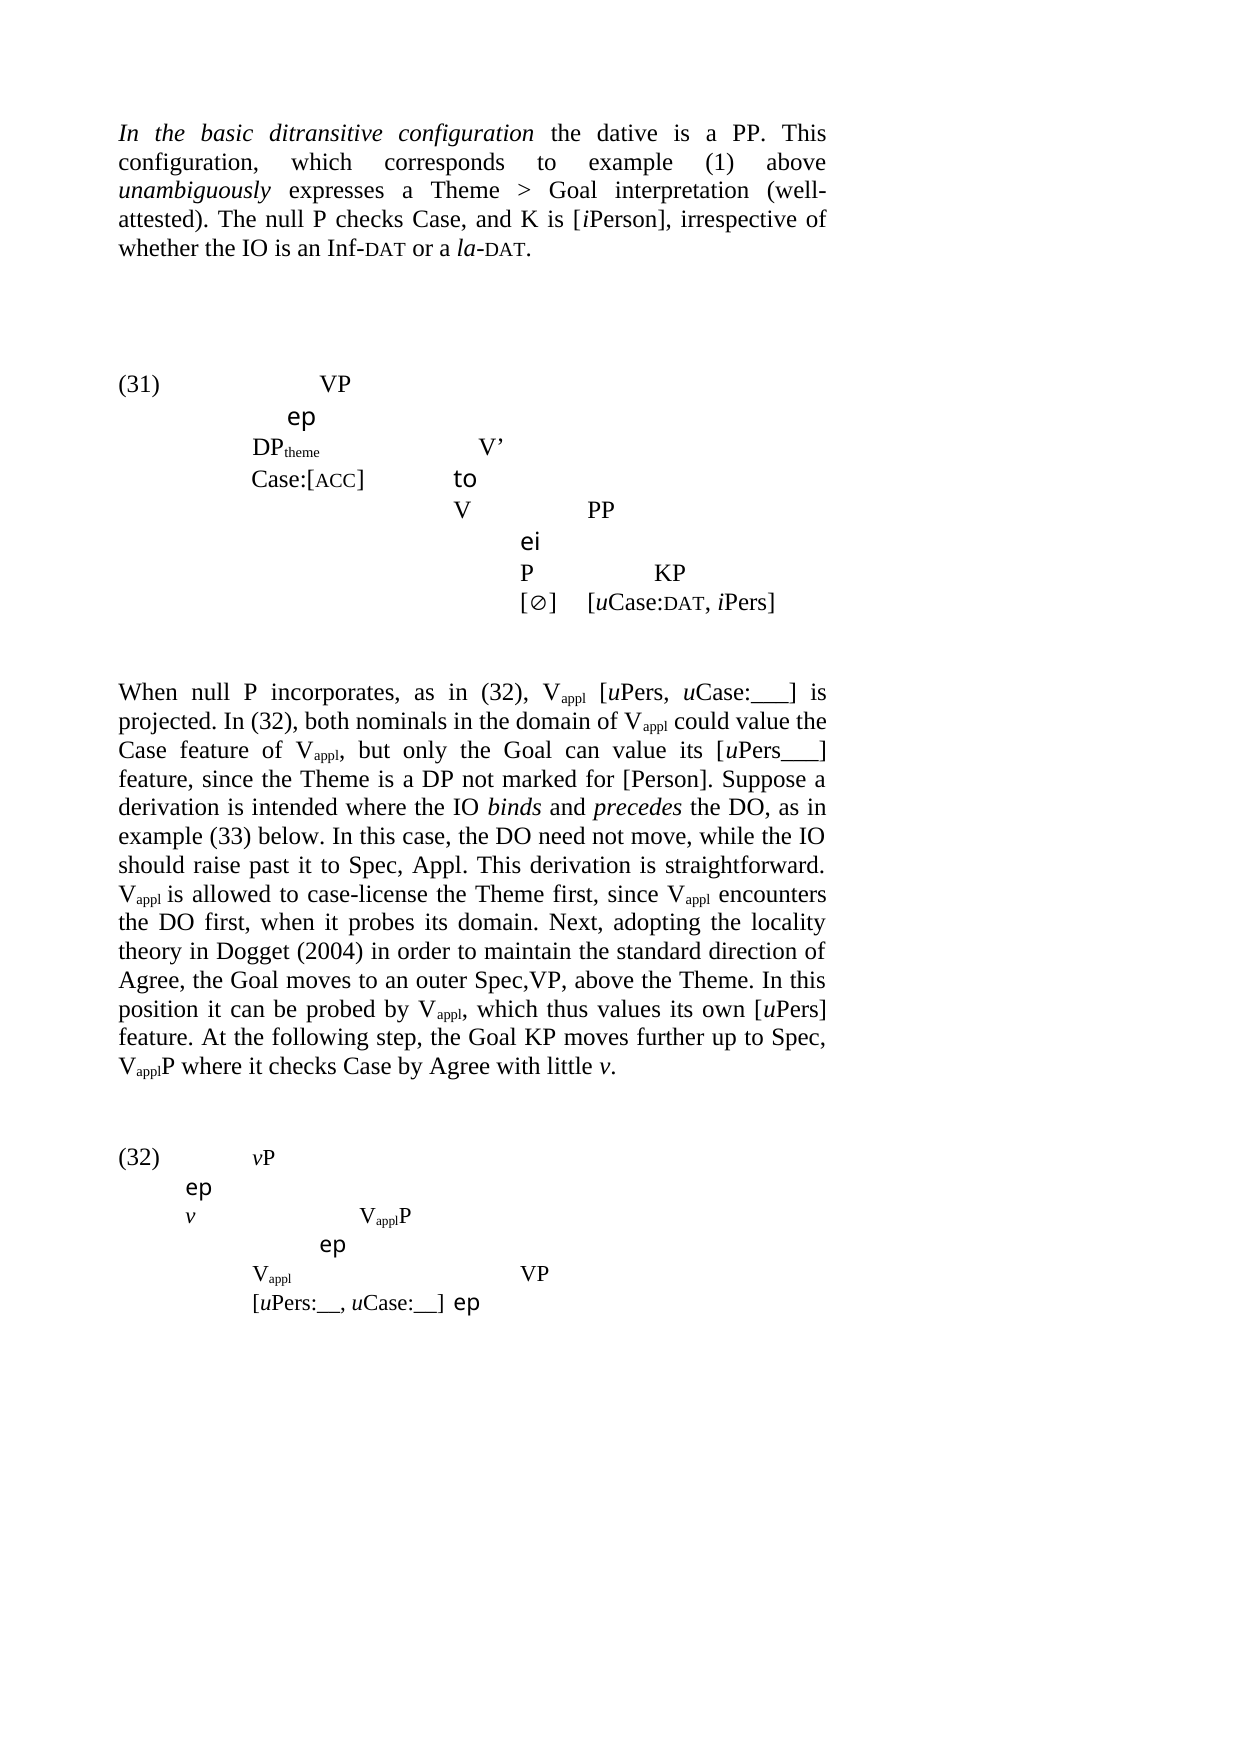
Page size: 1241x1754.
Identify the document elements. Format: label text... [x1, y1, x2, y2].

text ep [118, 1171, 827, 1202]
text (32) vP [118, 1142, 827, 1171]
text ep [118, 398, 827, 432]
text ep [118, 1228, 827, 1259]
text [uPers:__, uCase:__] ep [118, 1286, 827, 1317]
text DPtheme V’ [118, 432, 827, 461]
text In the basic ditransitive configuration the dative is a PP. This configuration, which corresponds to example (1) above unambiguously expresses a Theme > Goal interpretation (well-attested). The null P checks Case, and K is [iPerson], irrespective of whether the IO is an Inf-dat or a la-dat. [118, 118, 827, 262]
text When null P incorporates, as in (32), Vappl [uPers, uCase:___] is projected. In (32), both nominals in the domain of Vappl could value the Case feature of Vappl, but only the Goal can value its [uPers___] feature, since the Theme is a DP not marked for [Person]. Suppose a derivation is intended where the IO binds and precedes the DO, as in example (33) below. In this case, the DO need not move, while the IO should raise past it to Spec, Appl. This derivation is straightforward. Vappl is allowed to case-license the Theme first, since Vappl encounters the DO first, when it probes its domain. Next, adopting the locality theory in Dogget (2004) in order to maintain the standard direction of Agree, the Goal moves to an outer Spec,VP, above the Theme. In this position it can be probed by Vappl, which thus values its own [uPers] feature. At the following step, the Goal KP moves further up to Spec, VapplP where it checks Case by Agree with little v. [118, 677, 827, 1080]
text Vappl VP [118, 1259, 827, 1286]
text v VapplP [118, 1202, 827, 1228]
text P KP [266, 558, 827, 587]
text Case:[acc] to [177, 461, 827, 495]
text (31) VP [118, 369, 827, 398]
text ei [266, 524, 827, 558]
text V PP [266, 495, 827, 524]
text [] [uCase:dat, iPers] [118, 587, 827, 615]
